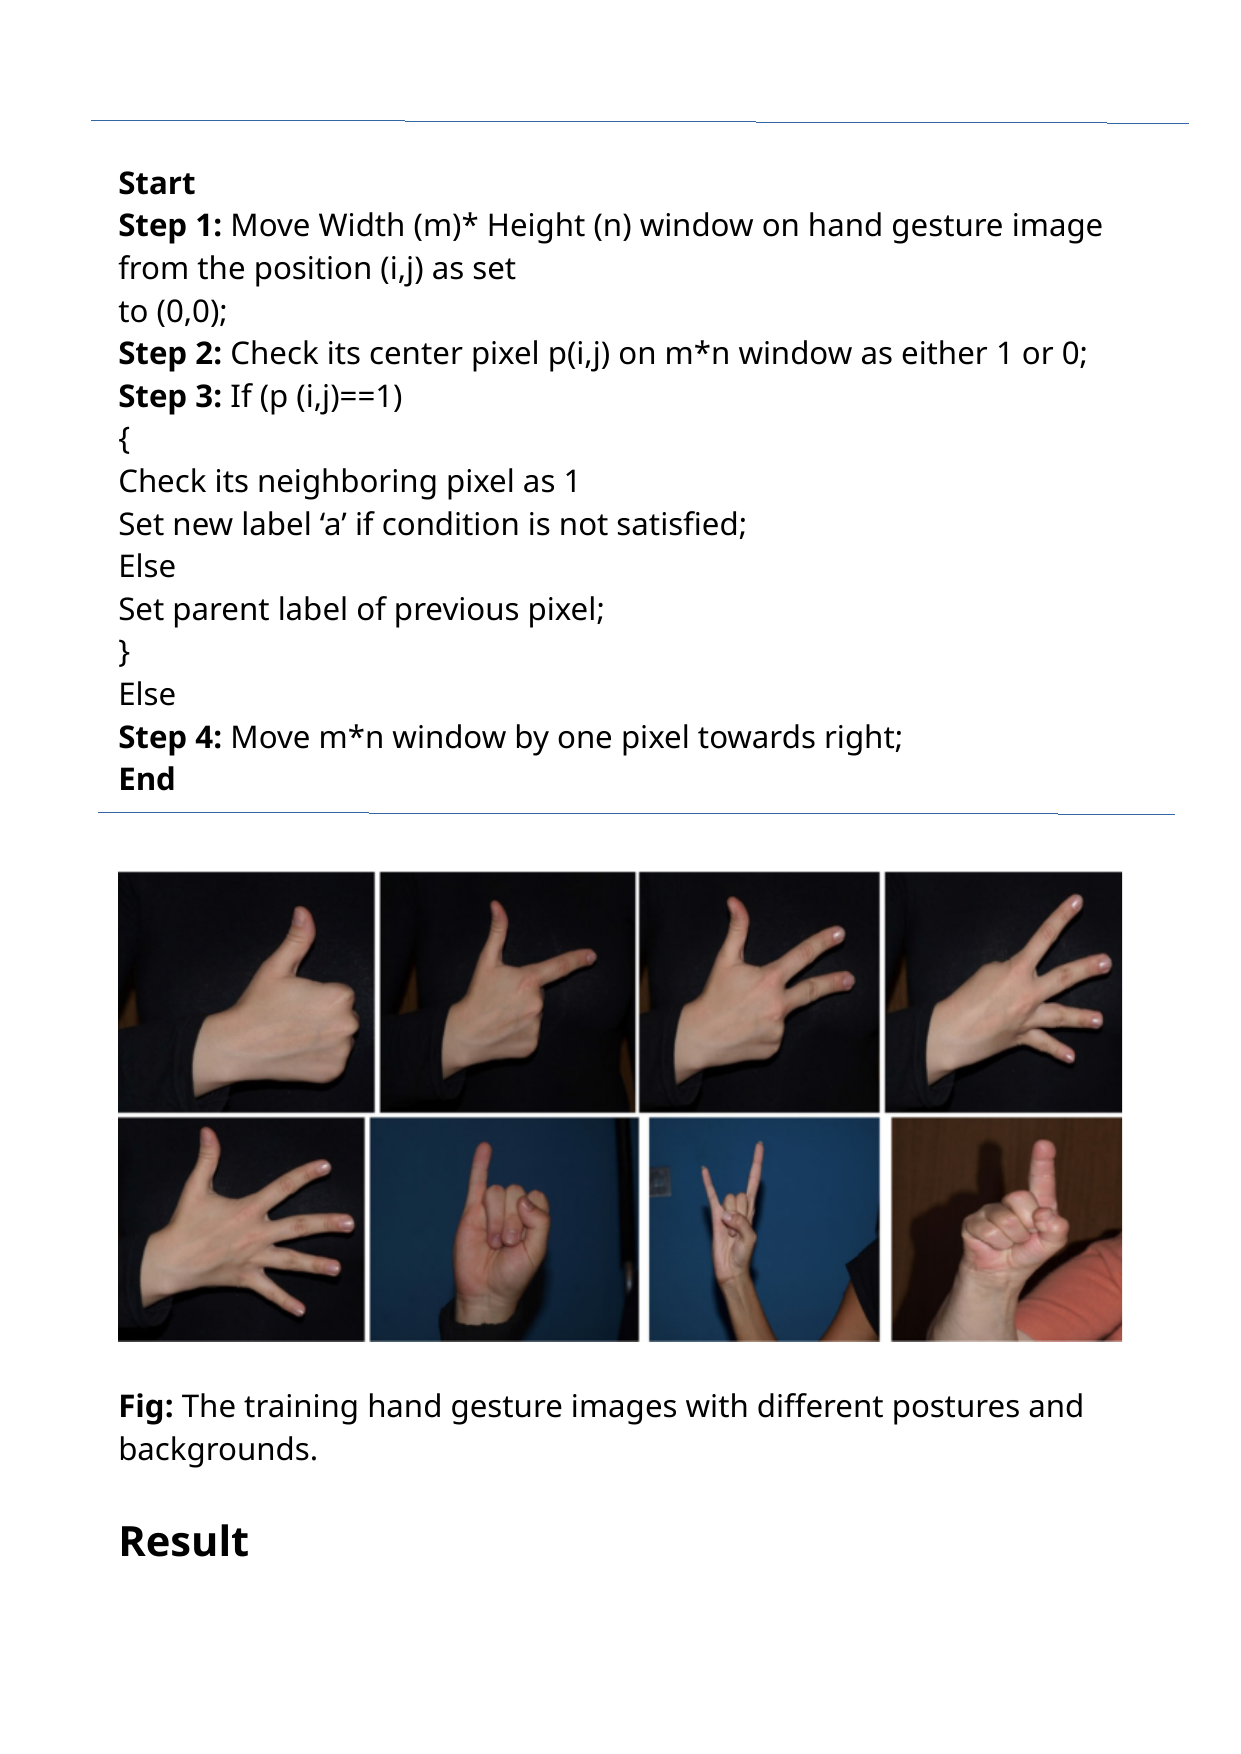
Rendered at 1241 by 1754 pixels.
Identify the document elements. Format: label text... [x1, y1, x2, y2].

text } [118, 629, 1122, 672]
text Step 4: Move m*n window by one pixel towards right; [118, 714, 1122, 757]
text Check its neighboring pixel as 1 [118, 459, 1122, 502]
text Fig: The training hand gesture images with different postures and backgrounds. [118, 1384, 1122, 1469]
text Step 2: Check its center pixel p(i,j) on m*n window as either 1 or 0; [118, 331, 1122, 374]
text Result [118, 1512, 1122, 1569]
text { [118, 416, 1122, 459]
picture [118, 871, 1123, 1342]
text Else [118, 544, 1122, 587]
text Set parent label of previous pixel; [118, 587, 1122, 629]
text End [118, 757, 1122, 800]
text Set new label ‘a’ if condition is not satisfied; [118, 502, 1122, 544]
text Else [118, 672, 1122, 714]
text Step 3: If (p (i,j)==1) [118, 374, 1122, 416]
text Start [118, 161, 1122, 203]
text Step 1: Move Width (m)* Height (n) window on hand gesture image from the position (i,j) as set [118, 203, 1122, 288]
text to (0,0); [118, 288, 1122, 331]
